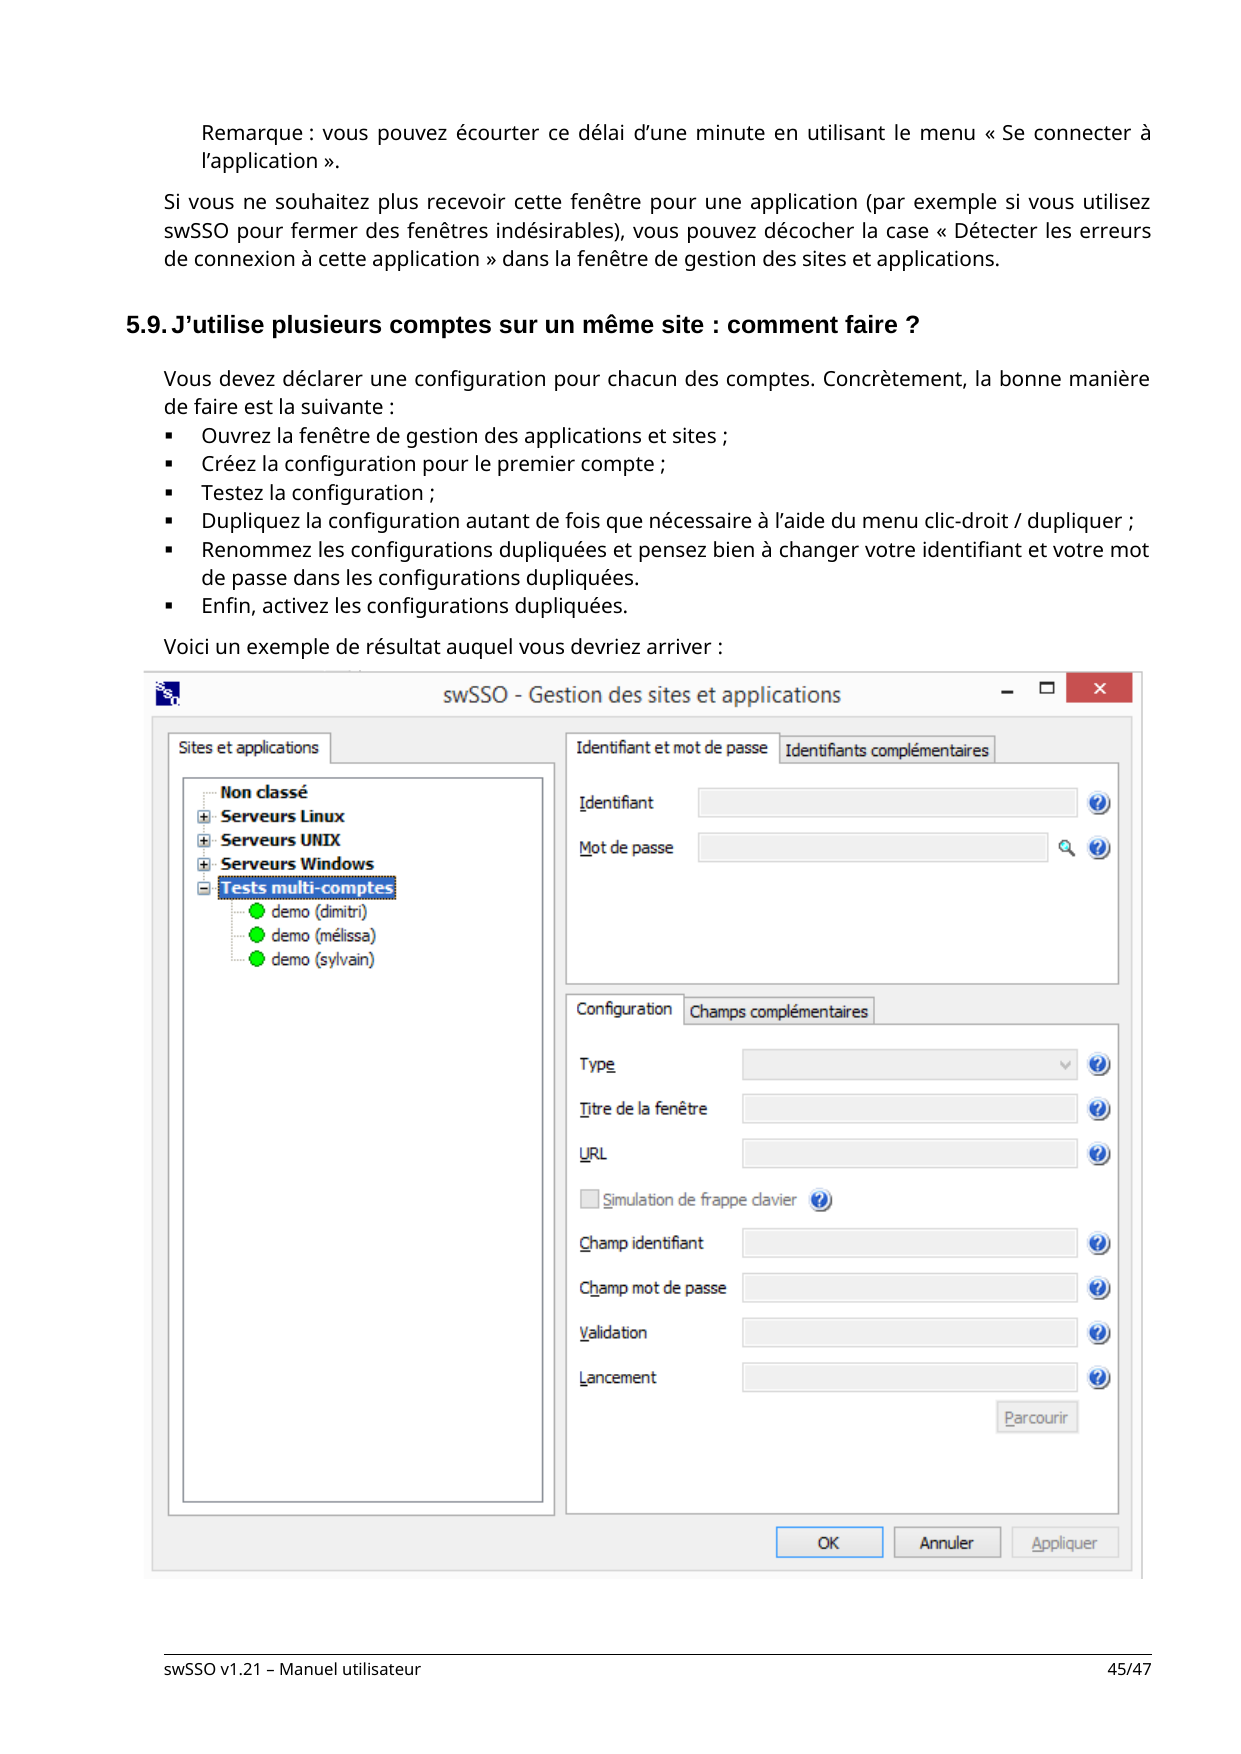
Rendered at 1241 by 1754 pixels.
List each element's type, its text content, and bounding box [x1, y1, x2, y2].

text Vous devez déclarer une configuration pour chacun des comptes. Concrètement, la bonne manière de faire est la suivante : [164, 364, 1152, 421]
list Renommez les configurations dupliquées et pensez bien à changer votre identifiant et votre mot de passe dans les configurations dupliquées. [164, 535, 1152, 592]
list Remarque : vous pouvez écourter ce délai d’une minute en utilisant le menu « Se connecter à l’application ». [164, 118, 1152, 175]
text Si vous ne souhaitez plus recevoir cette fenêtre pour une application (par exemple si vous utilisez swSSO pour fermer des fenêtres indésirables), vous pouvez décocher la case « Détecter les erreurs de connexion à cette application » dans la fenêtre de gestion des sites et applications. [164, 187, 1152, 273]
list Créez la configuration pour le premier compte ; [164, 449, 1152, 478]
list Testez la configuration ; [164, 478, 1152, 506]
text Voici un exemple de résultat auquel vous devriez arriver : [164, 632, 1152, 661]
list Dupliquez la configuration autant de fois que nécessaire à l’aide du menu clic-droit / dupliquer ; [164, 506, 1152, 535]
list Enfin, activez les configurations dupliquées. [164, 592, 1152, 620]
list Ouvrez la fenêtre de gestion des applications et sites ; [164, 421, 1152, 449]
subtitle J’utilise plusieurs comptes sur un même site : comment faire ? [126, 310, 1152, 339]
